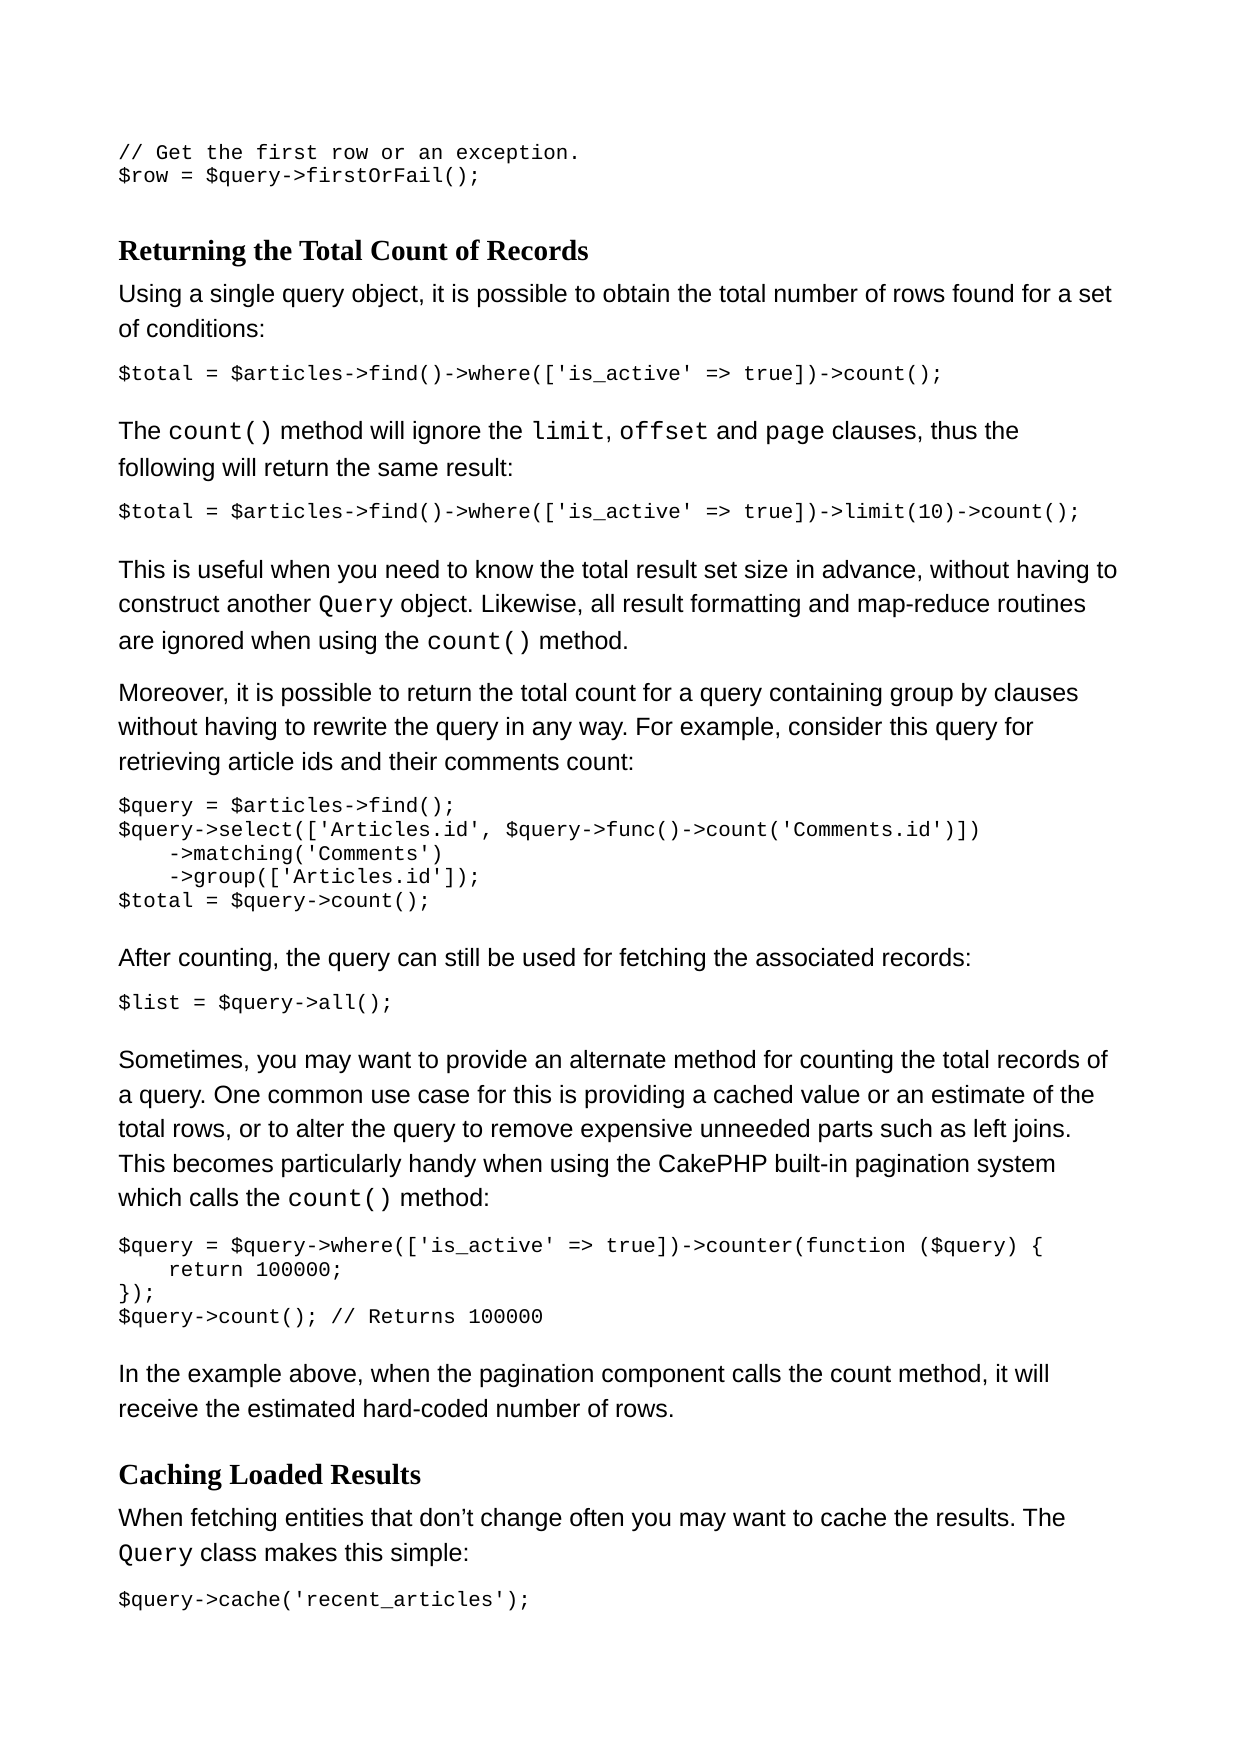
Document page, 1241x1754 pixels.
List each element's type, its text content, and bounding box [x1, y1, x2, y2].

text Moreover, it is possible to return the total count for a query containing group by clauses without having to rewrite the query in any way. For example, consider this query for retrieving article ids and their comments count: [118, 677, 1122, 775]
subtitle Caching Loaded Results [118, 1457, 1122, 1491]
text The count() method will ignore the limit, offset and page clauses, thus the following will return the same result: [118, 416, 1122, 481]
text $total = $query->count(); [118, 890, 1122, 914]
text In the example above, when the pagination component calls the count method, it will receive the estimated hard-coded number of rows. [118, 1359, 1122, 1422]
text Using a single query object, it is possible to obtain the total number of rows found for a set of conditions: [118, 279, 1122, 342]
text After counting, the query can still be used for fetching the associated records: [118, 943, 1122, 972]
text $query->select(['Articles.id', $query->func()->count('Comments.id')]) [118, 819, 1122, 843]
text $list = $query->all(); [118, 992, 1122, 1016]
text $row = $query->firstOrFail(); [118, 165, 1122, 189]
text Sometimes, you may want to provide an alternate method for counting the total records of a query. One common use case for this is providing a cached value or an estimate of the total rows, or to alter the query to remove expensive unneeded parts such as left joins. This becomes particularly handy when using the CakePHP built-in pagination system which calls the count() method: [118, 1045, 1122, 1214]
text This is useful when you need to know the total result set size in advance, without having to construct another Query object. Likewise, all result formatting and map-reduce routines are ignored when using the count() method. [118, 555, 1122, 657]
text $total = $articles->find()->where(['is_active' => true])->count(); [118, 363, 1122, 386]
text return 100000; [118, 1259, 1122, 1282]
text ->group(['Articles.id']); [118, 866, 1122, 890]
text $query = $articles->find(); [118, 796, 1122, 819]
text $query->cache('recent_articles'); [118, 1589, 1122, 1613]
text $total = $articles->find()->where(['is_active' => true])->limit(10)->count(); [118, 502, 1122, 525]
text ->matching('Comments') [118, 843, 1122, 866]
subtitle Returning the Total Count of Records [118, 233, 1122, 267]
text $query = $query->where(['is_active' => true])->counter(function ($query) { [118, 1235, 1122, 1259]
text }); [118, 1282, 1122, 1306]
text When fetching entities that don’t change often you may want to cache the results. The Query class makes this simple: [118, 1503, 1122, 1569]
text $query->count(); // Returns 100000 [118, 1306, 1122, 1329]
text // Get the first row or an exception. [118, 142, 1122, 165]
